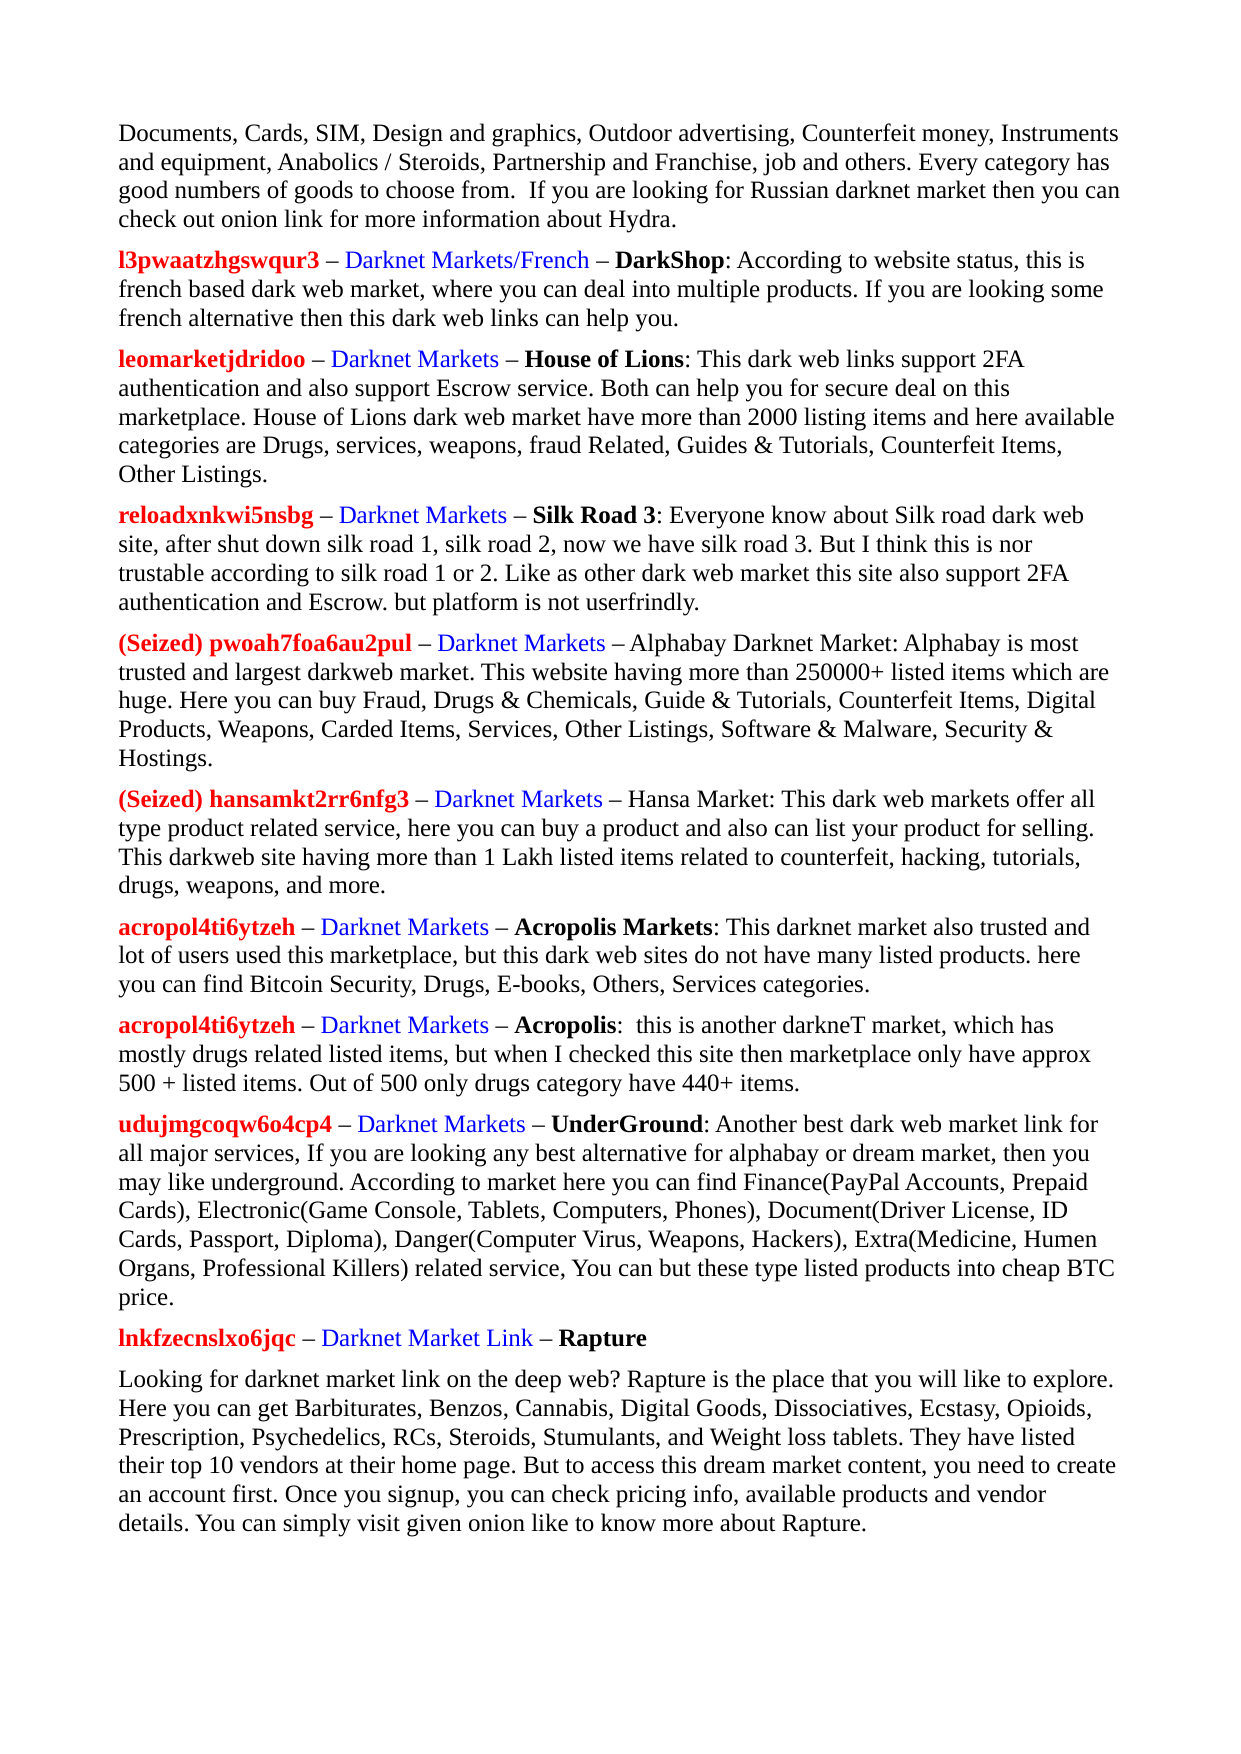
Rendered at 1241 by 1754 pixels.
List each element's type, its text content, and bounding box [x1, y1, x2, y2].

text reloadxnkwi5nsbg – Darknet Markets – Silk Road 3: Everyone know about Silk road dark web site, after shut down silk road 1, silk road 2, now we have silk road 3. But I think this is nor trustable according to silk road 1 or 2. Like as other dark web market this site also support 2FA authentication and Escrow. but platform is not userfrindly. [118, 501, 1122, 616]
text Documents, Cards, SIM, Design and graphics, Outdoor advertising, Counterfeit money, Instruments and equipment, Anabolics / Steroids, Partnership and Franchise, job and others. Every category has good numbers of goods to choose from. If you are looking for Russian darknet market then you can check out onion link for more information about Hydra. [118, 118, 1122, 233]
text (Seized) pwoah7foa6au2pul – Darknet Markets – Alphabay Darknet Market: Alphabay is most trusted and largest darkweb market. This website having more than 250000+ listed items which are huge. Here you can buy Fraud, Drugs & Chemicals, Guide & Tutorials, Counterfeit Items, Digital Products, Weapons, Carded Items, Services, Other Listings, Software & Malware, Security & Hostings. [118, 628, 1122, 772]
text acropol4ti6ytzeh – Darknet Markets – Acropolis Markets: This darknet market also trusted and lot of users used this marketplace, but this dark web sites do not have many listed products. here you can find Bitcoin Security, Drugs, E-books, Others, Services categories. [118, 912, 1122, 998]
text (Seized) hansamkt2rr6nfg3 – Darknet Markets – Hansa Market: This dark web markets offer all type product related service, here you can buy a product and also can list your product for selling. This darkweb site having more than 1 Lakh listed items related to counterfeit, hacking, tutorials, drugs, weapons, and more. [118, 784, 1122, 899]
text leomarketjdridoo – Darknet Markets – House of Lions: This dark web links support 2FA authentication and also support Escrow service. Both can help you for secure deal on this marketplace. House of Lions dark web market have more than 2000 listing items and here available categories are Drugs, services, weapons, fraud Related, Guides & Tutorials, Counterfeit Items, Other Listings. [118, 344, 1122, 488]
text lnkfzecnslxo6jqc – Darknet Market Link – Rapture [118, 1323, 1122, 1352]
text udujmgcoqw6o4cp4 – Darknet Markets – UnderGround: Another best dark web market link for all major services, If you are looking any best alternative for alphabay or dream market, then you may like underground. According to market here you can find Finance(PayPal Accounts, Prepaid Cards), Electronic(Game Console, Tablets, Computers, Phones), Document(Driver License, ID Cards, Passport, Diploma), Danger(Computer Virus, Weapons, Hackers), Extra(Medicine, Humen Organs, Professional Killers) related service, You can but these type listed products into cheap BTC price. [118, 1109, 1122, 1311]
text acropol4ti6ytzeh – Darknet Markets – Acropolis: this is another darkneT market, which has mostly drugs related listed items, but when I checked this site then marketplace only have approx 500 + listed items. Out of 500 only drugs category have 440+ items. [118, 1011, 1122, 1097]
text Looking for darknet market link on the deep web? Rapture is the place that you will like to explore. Here you can get Barbiturates, Benzos, Cannabis, Digital Goods, Dissociatives, Ecstasy, Opioids, Prescription, Psychedelics, RCs, Steroids, Stumulants, and Weight loss tablets. They have listed their top 10 vendors at their home page. But to access this dream market content, you need to create an account first. Once you signup, you can check pricing info, available products and vendor details. You can simply visit given onion like to know more about Rapture. [118, 1364, 1122, 1537]
text l3pwaatzhgswqur3 – Darknet Markets/French – DarkShop: According to website status, this is french based dark web market, where you can deal into multiple products. If you are looking some french alternative then this dark web links can help you. [118, 246, 1122, 332]
